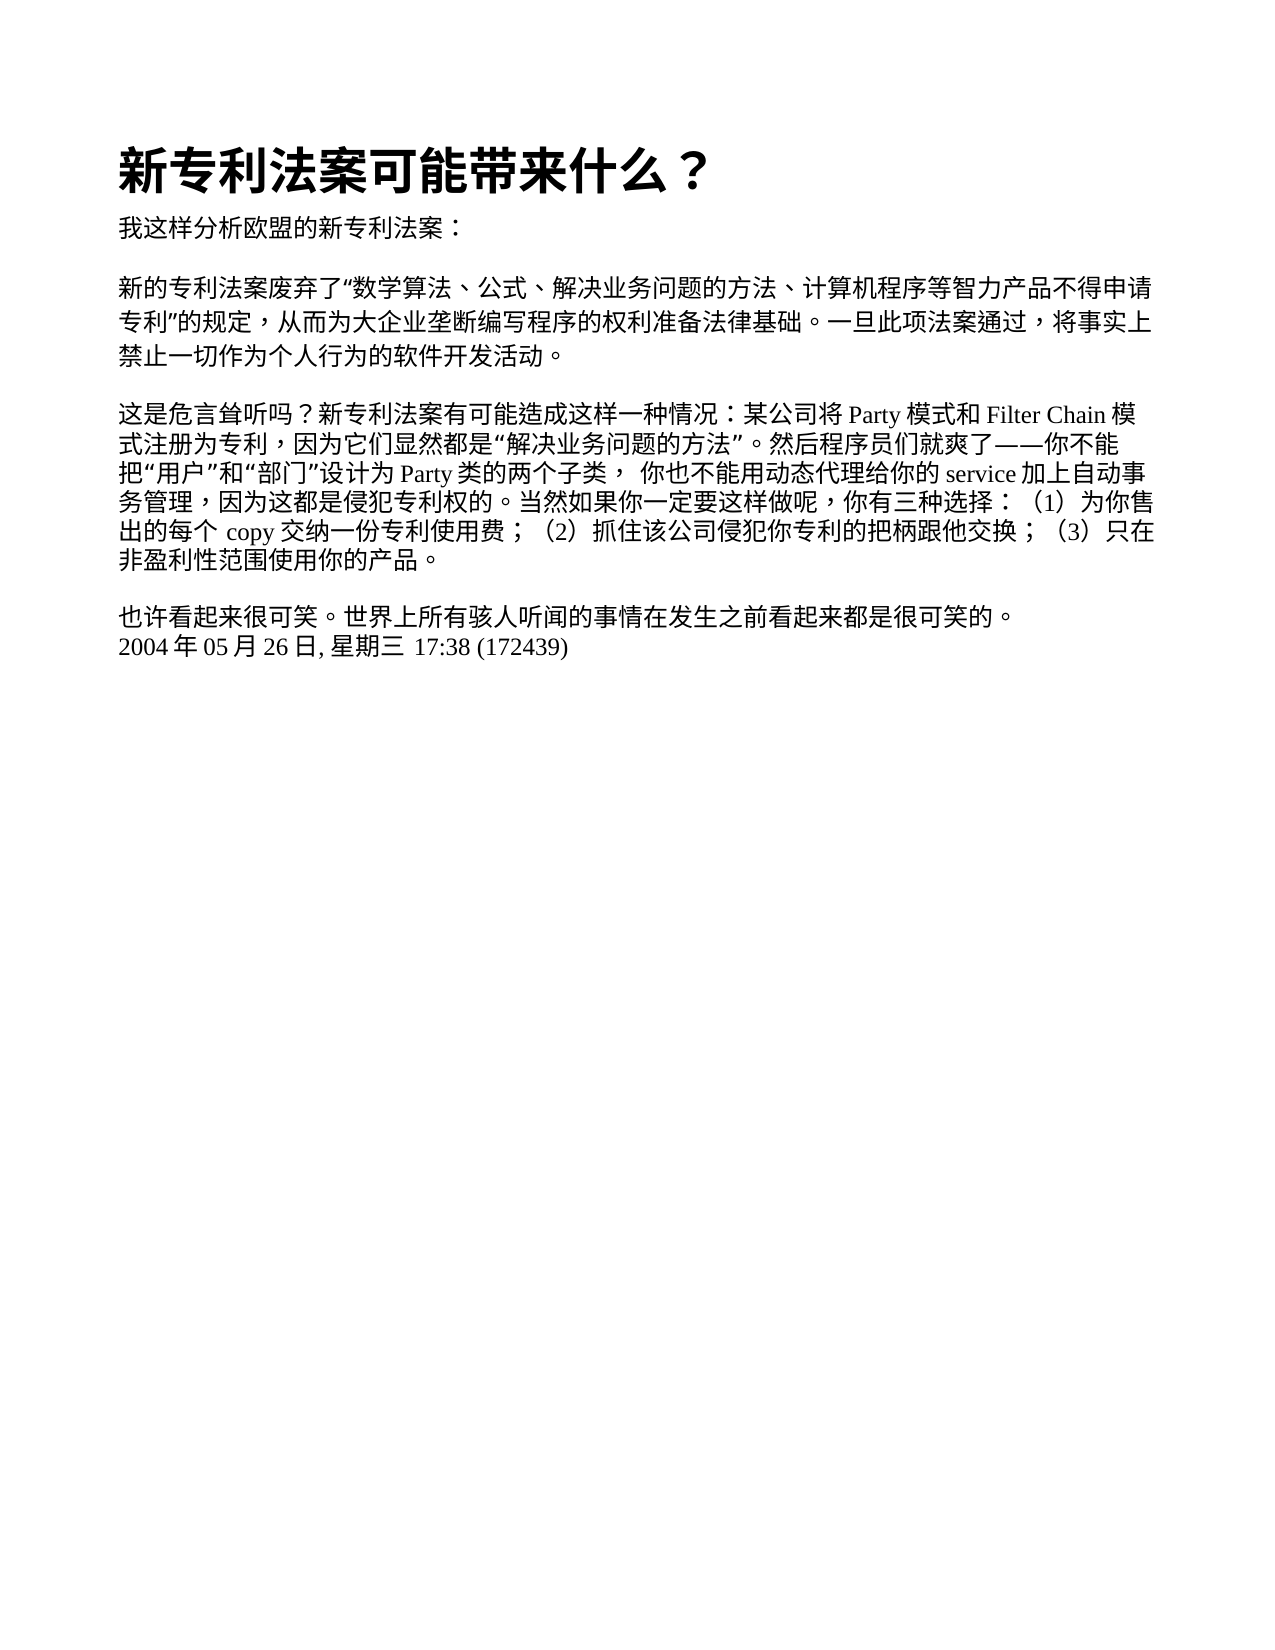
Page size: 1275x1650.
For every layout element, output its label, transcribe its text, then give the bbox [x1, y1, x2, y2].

text 我这样分析欧盟的新专利法案： [118, 214, 1157, 243]
text 这是危言耸听吗？新专利法案有可能造成这样一种情况：某公司将Party模式和Filter Chain模式注册为专利，因为它们显然都是“解决业务问题的方法”。然后程序员们就爽了——你不能把“用户”和“部门”设计为Party类的两个子类， 你也不能用动态代理给你的service加上自动事务管理，因为这都是侵犯专利权的。当然如果你一定要这样做呢，你有三种选择：（1）为你售出的每个 copy交纳一份专利使用费；（2）抓住该公司侵犯你专利的把柄跟他交换；（3）只在非盈利性范围使用你的产品。 [118, 401, 1157, 576]
text 新的专利法案废弃了“数学算法、公式、解决业务问题的方法、计算机程序等智力产品不得申请专利”的规定，从而为大企业垄断编写程序的权利准备法律基础。一旦此项法案通过，将事实上禁止一切作为个人行为的软件开发活动。 [118, 271, 1157, 373]
subtitle 新专利法案可能带来什么？ [118, 143, 1157, 201]
text 也许看起来很可笑。世界上所有骇人听闻的事情在发生之前看起来都是很可笑的。 [118, 603, 1157, 632]
text 2004年05月26日, 星期三 17:38 (172439) [118, 632, 1157, 662]
